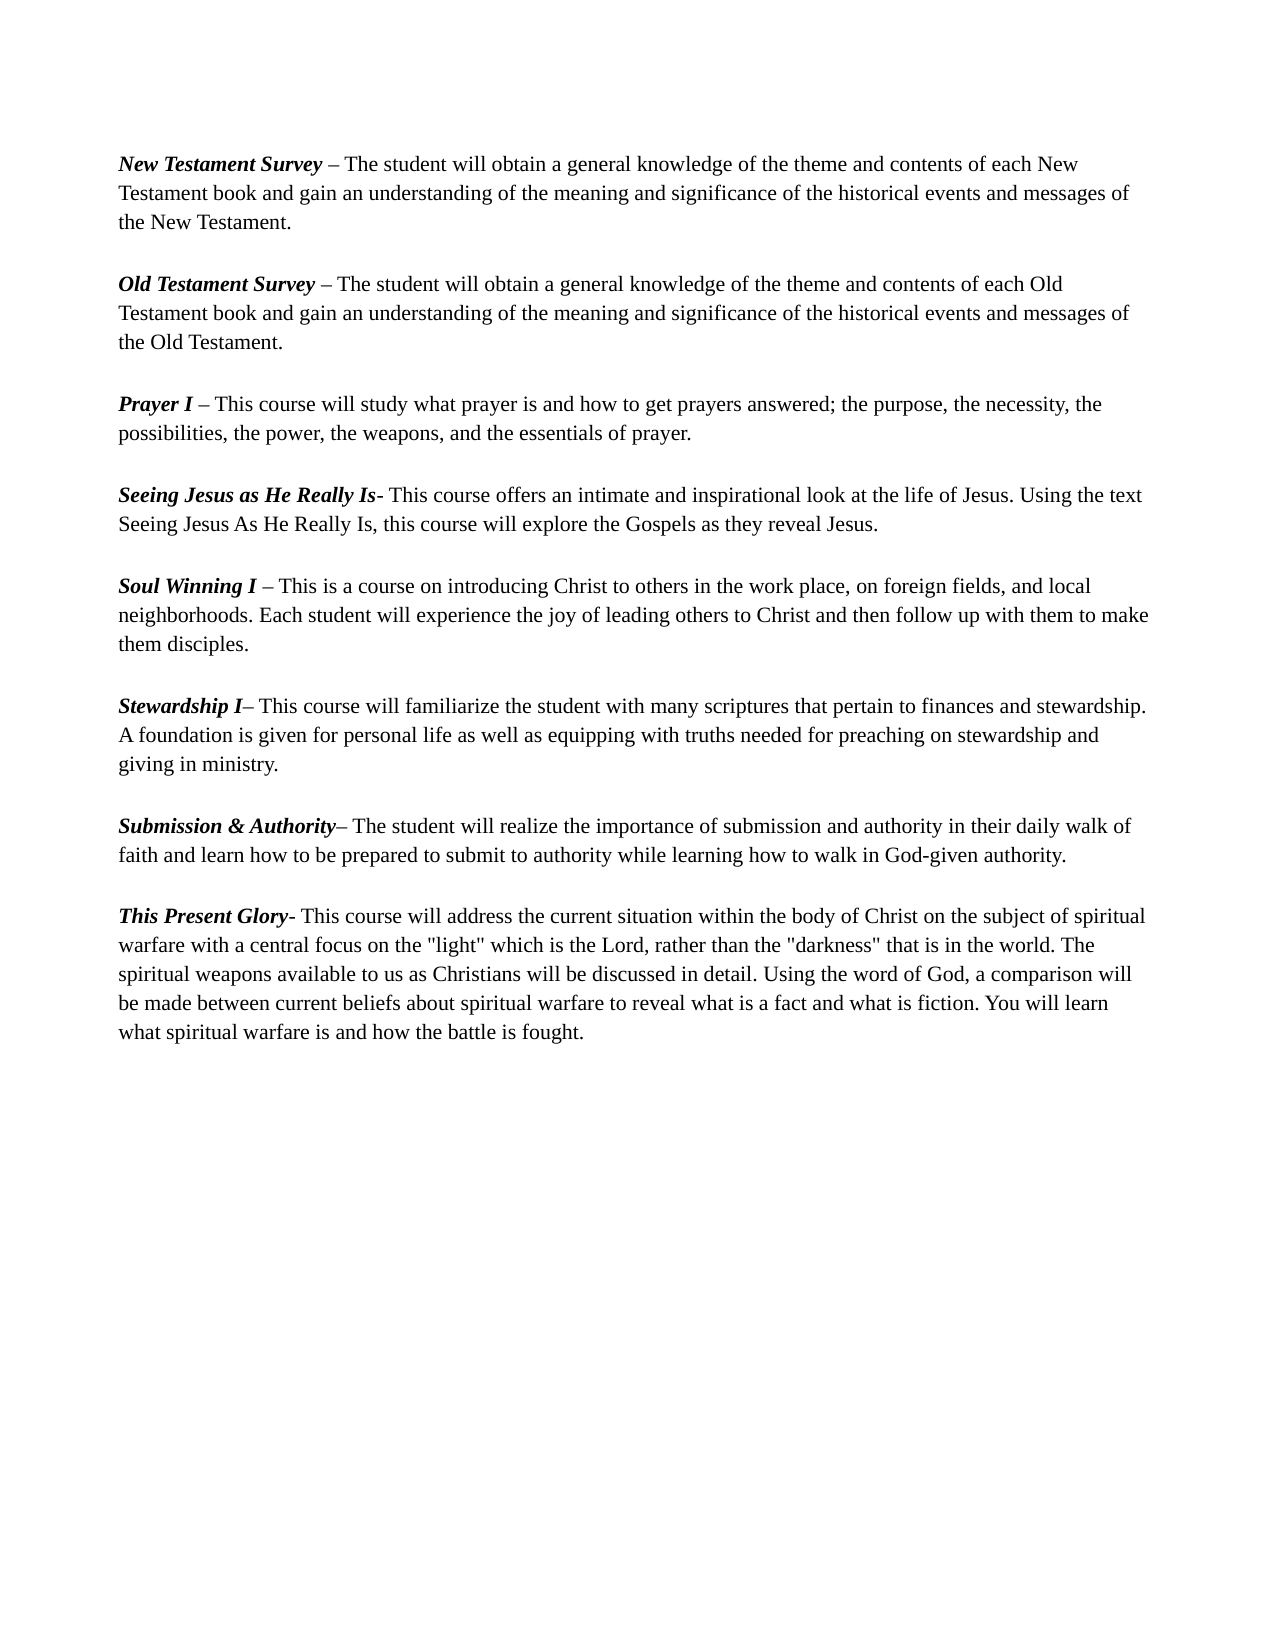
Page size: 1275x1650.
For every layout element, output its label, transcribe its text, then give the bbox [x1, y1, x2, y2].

text This Present Glory- This course will address the current situation within the body of Christ on the subject of spiritual warfare with a central focus on the "light" which is the Lord, rather than the "darkness" that is in the world. The spiritual weapons available to us as Christians will be discussed in detail. Using the word of God, a comparison will be made between current beliefs about spiritual warfare to reveal what is a fact and what is fiction. You will learn what spiritual warfare is and how the battle is fought. [118, 903, 1157, 1044]
text New Testament Survey – The student will obtain a general knowledge of the theme and contents of each New Testament book and gain an understanding of the meaning and significance of the historical events and messages of the New Testament. [118, 151, 1157, 234]
text Soul Winning I – This is a course on introducing Christ to others in the work place, on foreign fields, and local neighborhoods. Each student will experience the joy of leading others to Christ and then follow up with them to make them disciples. [118, 573, 1157, 656]
text Submission & Authority– The student will realize the importance of submission and authority in their daily walk of faith and learn how to be prepared to submit to authority while learning how to walk in God-given authority. [118, 813, 1157, 867]
text Seeing Jesus as He Really Is- This course offers an intimate and inspirational look at the life of Jesus. Using the text Seeing Jesus As He Really Is, this course will explore the Gospels as they reveal Jesus. [118, 482, 1157, 536]
text Old Testament Survey – The student will obtain a general knowledge of the theme and contents of each Old Testament book and gain an understanding of the meaning and significance of the historical events and messages of the Old Testament. [118, 271, 1157, 354]
text Prayer I – This course will study what prayer is and how to get prayers answered; the purpose, the necessity, the possibilities, the power, the weapons, and the essentials of prayer. [118, 391, 1157, 445]
text Stewardship I– This course will familiarize the student with many scriptures that pertain to finances and stewardship. A foundation is given for personal life as well as equipping with truths needed for preaching on stewardship and giving in ministry. [118, 693, 1157, 776]
